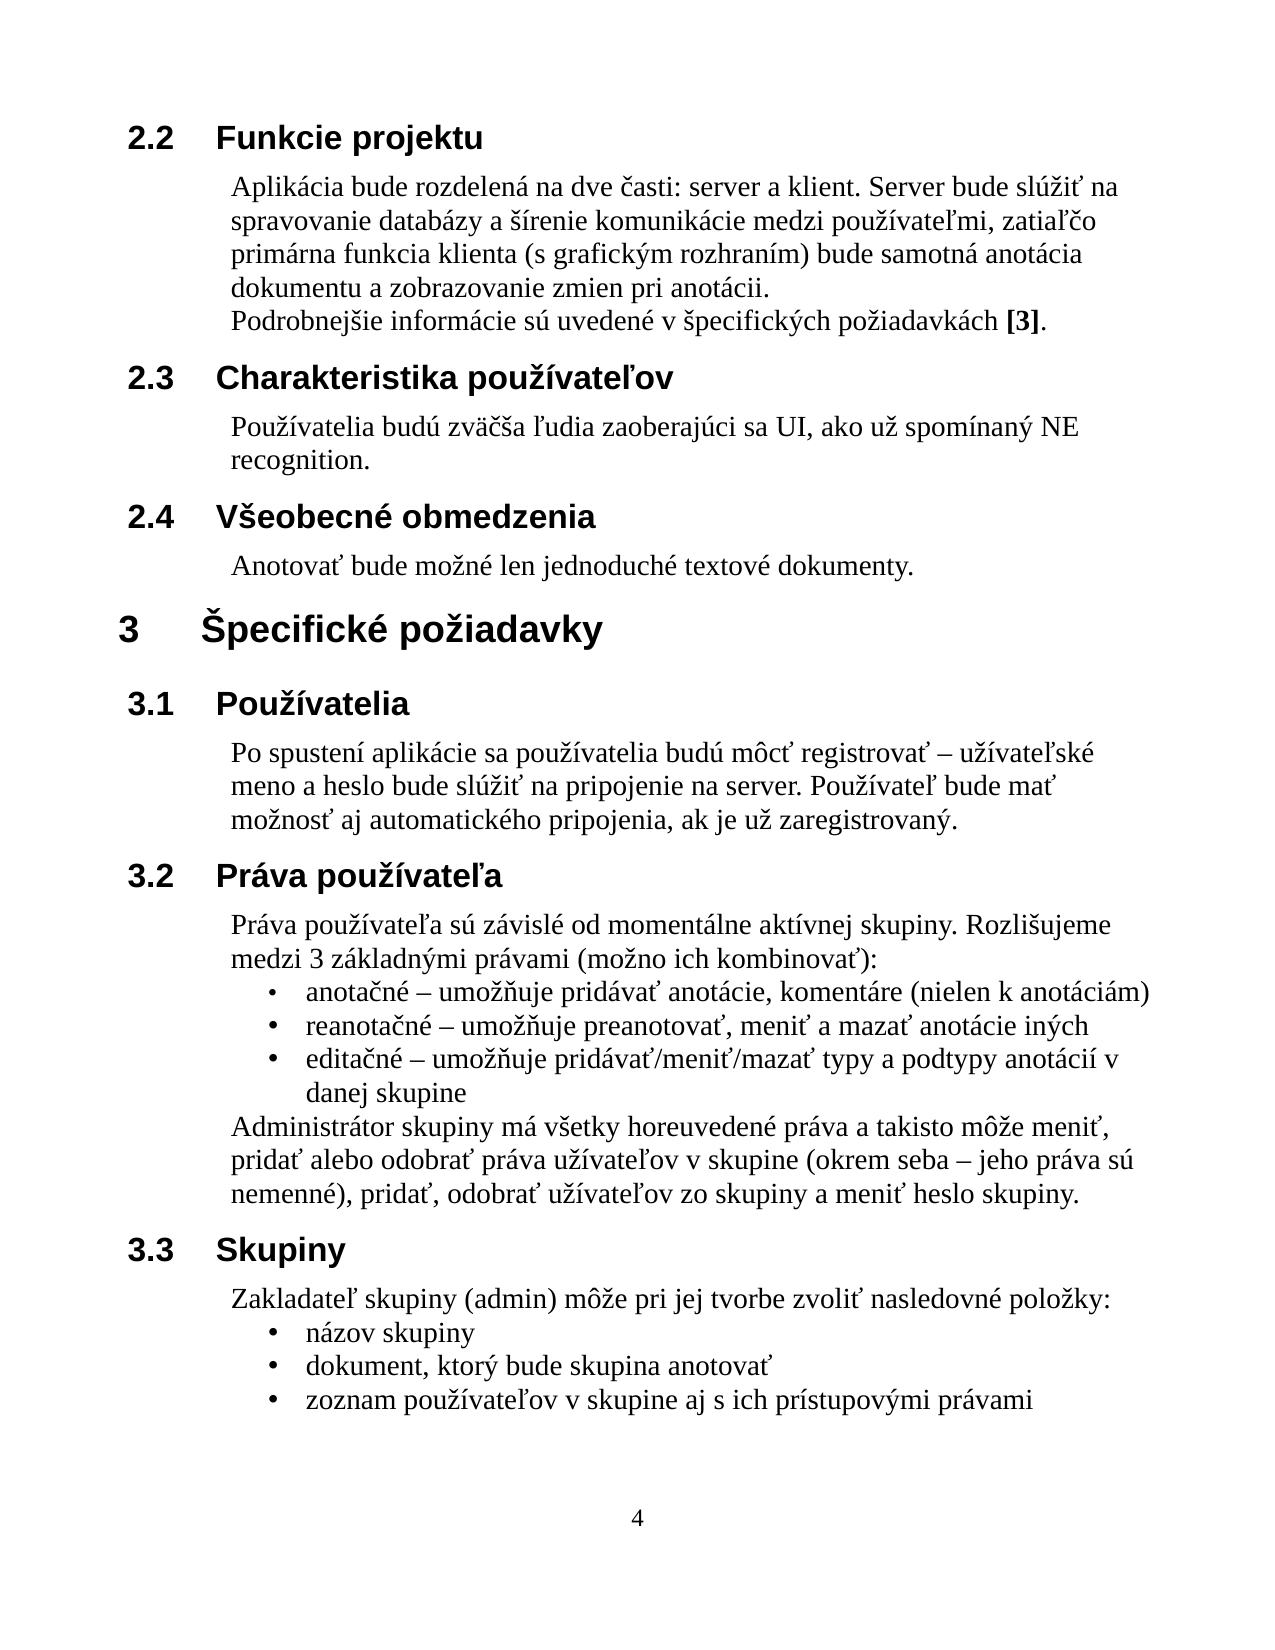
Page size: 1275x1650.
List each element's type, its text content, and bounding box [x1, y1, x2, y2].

subtitle Funkcie projektu [118, 118, 1157, 157]
list dokument, ktorý bude skupina anotovať [268, 1348, 1157, 1382]
list Používatelia budú zväčša ľudia zaoberajúci sa UI, ako už spomínaný NE recognition. [193, 409, 1157, 476]
list zoznam používateľov v skupine aj s ich prístupovými právami [268, 1382, 1157, 1416]
subtitle Všeobecné obmedzenia [118, 497, 1157, 536]
list názov skupiny [268, 1315, 1157, 1348]
list Administrátor skupiny má všetky horeuvedené práva a takisto môže meniť, pridať alebo odobrať práva užívateľov v skupine (okrem seba – jeho práva sú nemenné), pridať, odobrať užívateľov zo skupiny a meniť heslo skupiny. [193, 1109, 1157, 1209]
list anotačné – umožňuje pridávať anotácie, komentáre (nielen k anotáciám) [268, 974, 1157, 1008]
list Anotovať bude možné len jednoduché textové dokumenty. [193, 548, 1157, 582]
list Zakladateľ skupiny (admin) môže pri jej tvorbe zvoliť nasledovné položky: [193, 1281, 1157, 1315]
list Aplikácia bude rozdelená na dve časti: server a klient. Server bude slúžiť na spravovanie databázy a šírenie komunikácie medzi používateľmi, zatiaľčo primárna funkcia klienta (s grafickým rozhraním) bude samotná anotácia dokumentu a zobrazovanie zmien pri anotácii. [193, 169, 1157, 303]
list Práva používateľa sú závislé od momentálne aktívnej skupiny. Rozlišujeme medzi 3 základnými právami (možno ich kombinovať): [193, 907, 1157, 974]
list reanotačné – umožňuje preanotovať, meniť a mazať anotácie iných [268, 1008, 1157, 1042]
subtitle Práva používateľa [118, 856, 1157, 895]
subtitle Špecifické požiadavky [118, 607, 1157, 650]
list Po spustení aplikácie sa používatelia budú môcť registrovať – užívateľské meno a heslo bude slúžiť na pripojenie na server. Používateľ bude mať možnosť aj automatického pripojenia, ak je už zaregistrovaný. [193, 735, 1157, 835]
list editačné – umožňuje pridávať/meniť/mazať typy a podtypy anotácií v danej skupine [268, 1042, 1157, 1109]
subtitle Skupiny [118, 1230, 1157, 1269]
subtitle Charakteristika používateľov [118, 358, 1157, 396]
list Podrobnejšie informácie sú uvedené v špecifických požiadavkách [3]. [193, 303, 1157, 337]
subtitle Používatelia [118, 683, 1157, 722]
